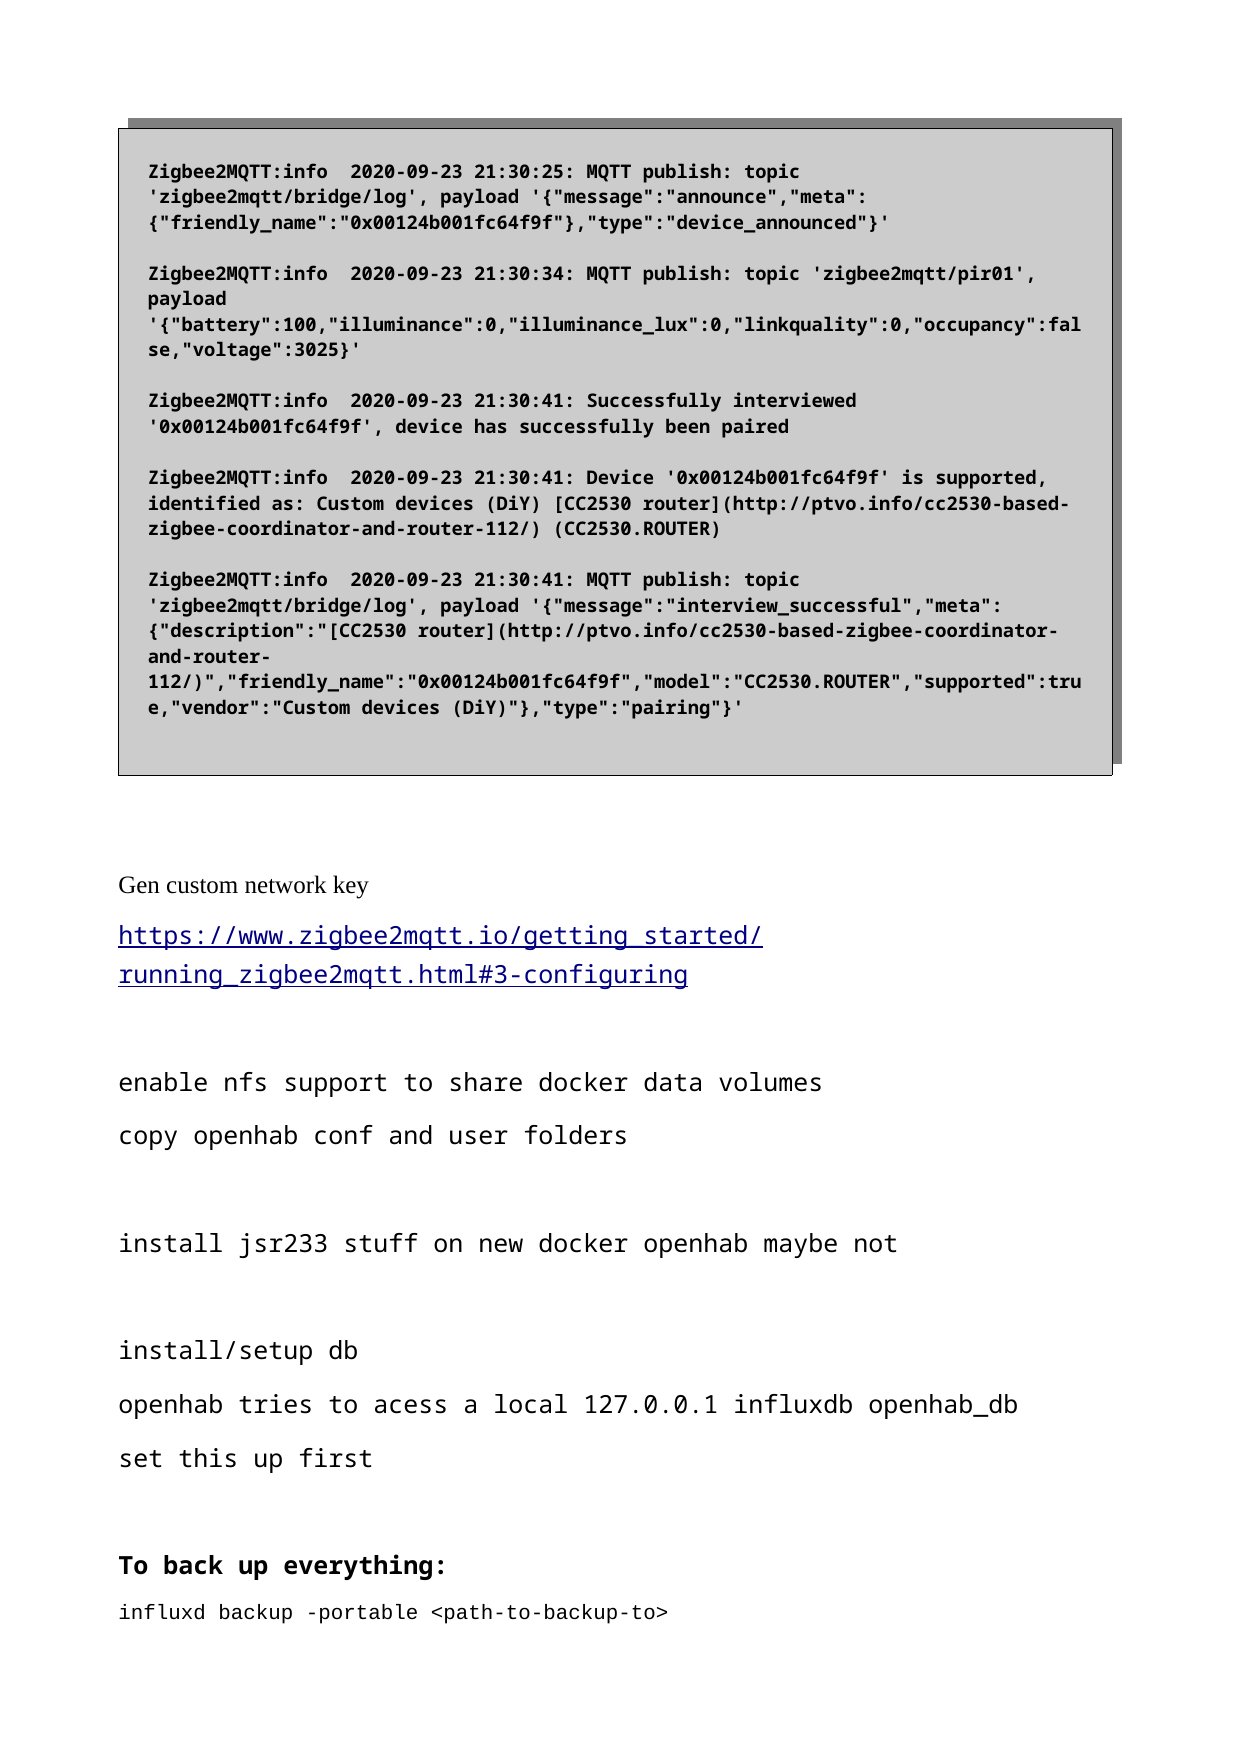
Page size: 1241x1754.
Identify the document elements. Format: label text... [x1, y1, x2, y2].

text set this up first [118, 1440, 1122, 1474]
text influxd backup -portable <path-to-backup-to> [118, 1602, 1122, 1625]
text Zigbee2MQTT:info 2020-09-23 21:30:34: MQTT publish: topic 'zigbee2mqtt/pir01', payload '{"battery":100,"illuminance":0,"illuminance_lux":0,"linkquality":0,"occupancy":false,"voltage":3025}' [119, 231, 1112, 333]
text enable nfs support to share docker data volumes [118, 1064, 1122, 1098]
text install/setup db [118, 1333, 1122, 1367]
text https://www.zigbee2mqtt.io/getting_started/running_zigbee2mqtt.html#3-configuring [118, 917, 1122, 991]
text Zigbee2MQTT:info 2020-09-23 21:30:25: MQTT publish: topic 'zigbee2mqtt/bridge/log', payload '{"message":"announce","meta":{"friendly_name":"0x00124b001fc64f9f"},"type":"device_announced"}' [119, 129, 1112, 205]
text openhab tries to acess a local 127.0.0.1 influxdb openhab_db [118, 1387, 1122, 1421]
text copy openhab conf and user folders [118, 1118, 1122, 1152]
text To back up everything: [118, 1548, 1122, 1582]
text Zigbee2MQTT:info 2020-09-23 21:30:41: Successfully interviewed '0x00124b001fc64f9f', device has successfully been paired [119, 358, 1112, 409]
text install jsr233 stuff on new docker openhab maybe not [118, 1225, 1122, 1259]
text Gen custom network key [118, 870, 1122, 899]
text Zigbee2MQTT:info 2020-09-23 21:30:41: MQTT publish: topic 'zigbee2mqtt/bridge/log', payload '{"message":"interview_successful","meta":{"description":"[CC2530 router](http://ptvo.info/cc2530-based-zigbee-coordinator-and-router-112/)","friendly_name":"0x00124b001fc64f9f","model":"CC2530.ROUTER","supported":true,"vendor":"Custom devices (DiY)"},"type":"pairing"}' [119, 537, 1112, 690]
text Zigbee2MQTT:info 2020-09-23 21:30:41: Device '0x00124b001fc64f9f' is supported, identified as: Custom devices (DiY) [CC2530 router](http://ptvo.info/cc2530-based-zigbee-coordinator-and-router-112/) (CC2530.ROUTER) [119, 435, 1112, 511]
